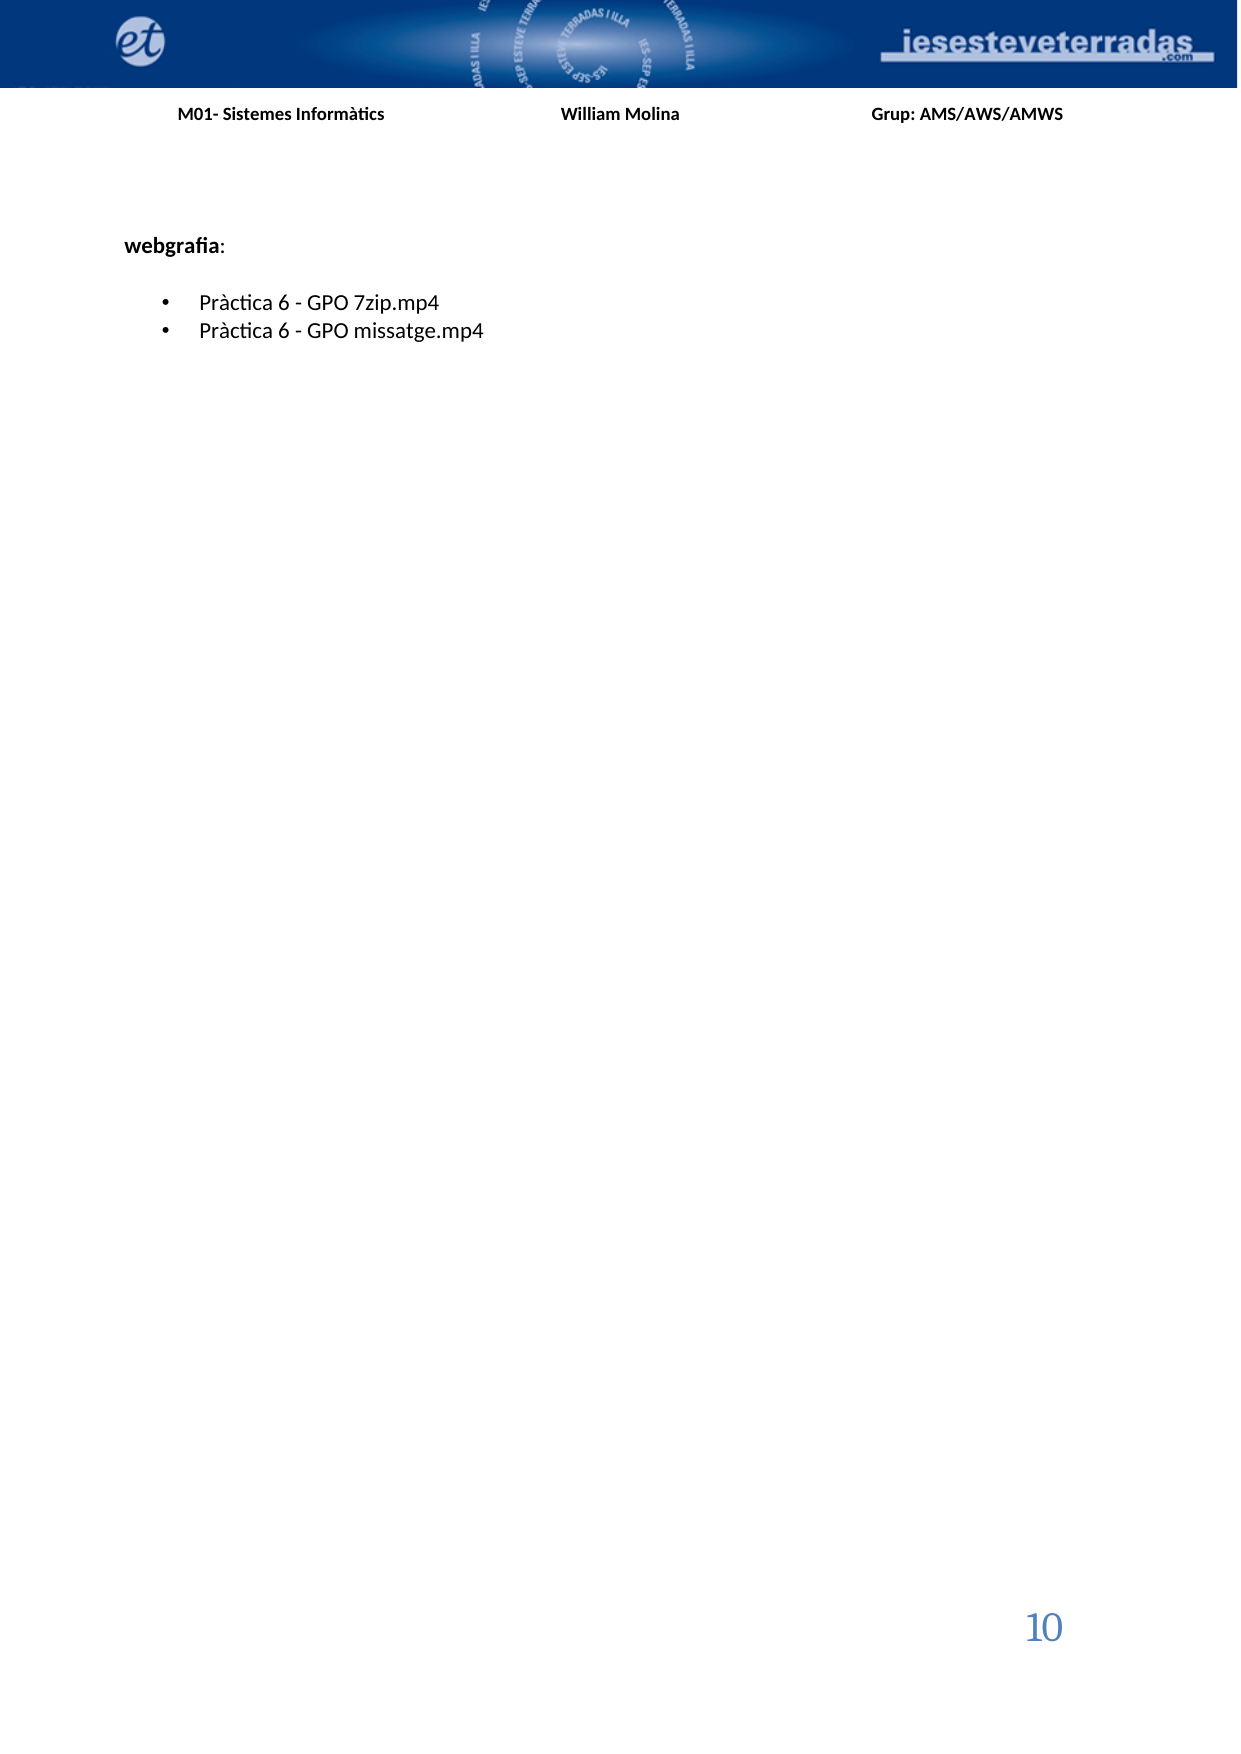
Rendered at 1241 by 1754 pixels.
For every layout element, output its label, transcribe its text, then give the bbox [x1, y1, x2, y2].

picture [0, 0, 1238, 88]
list Pràctica 6 - GPO 7zip.mp4 [162, 288, 1063, 316]
list webgrafia: [124, 232, 1063, 260]
list Pràctica 6 - GPO missatge.mp4 [162, 316, 1063, 344]
